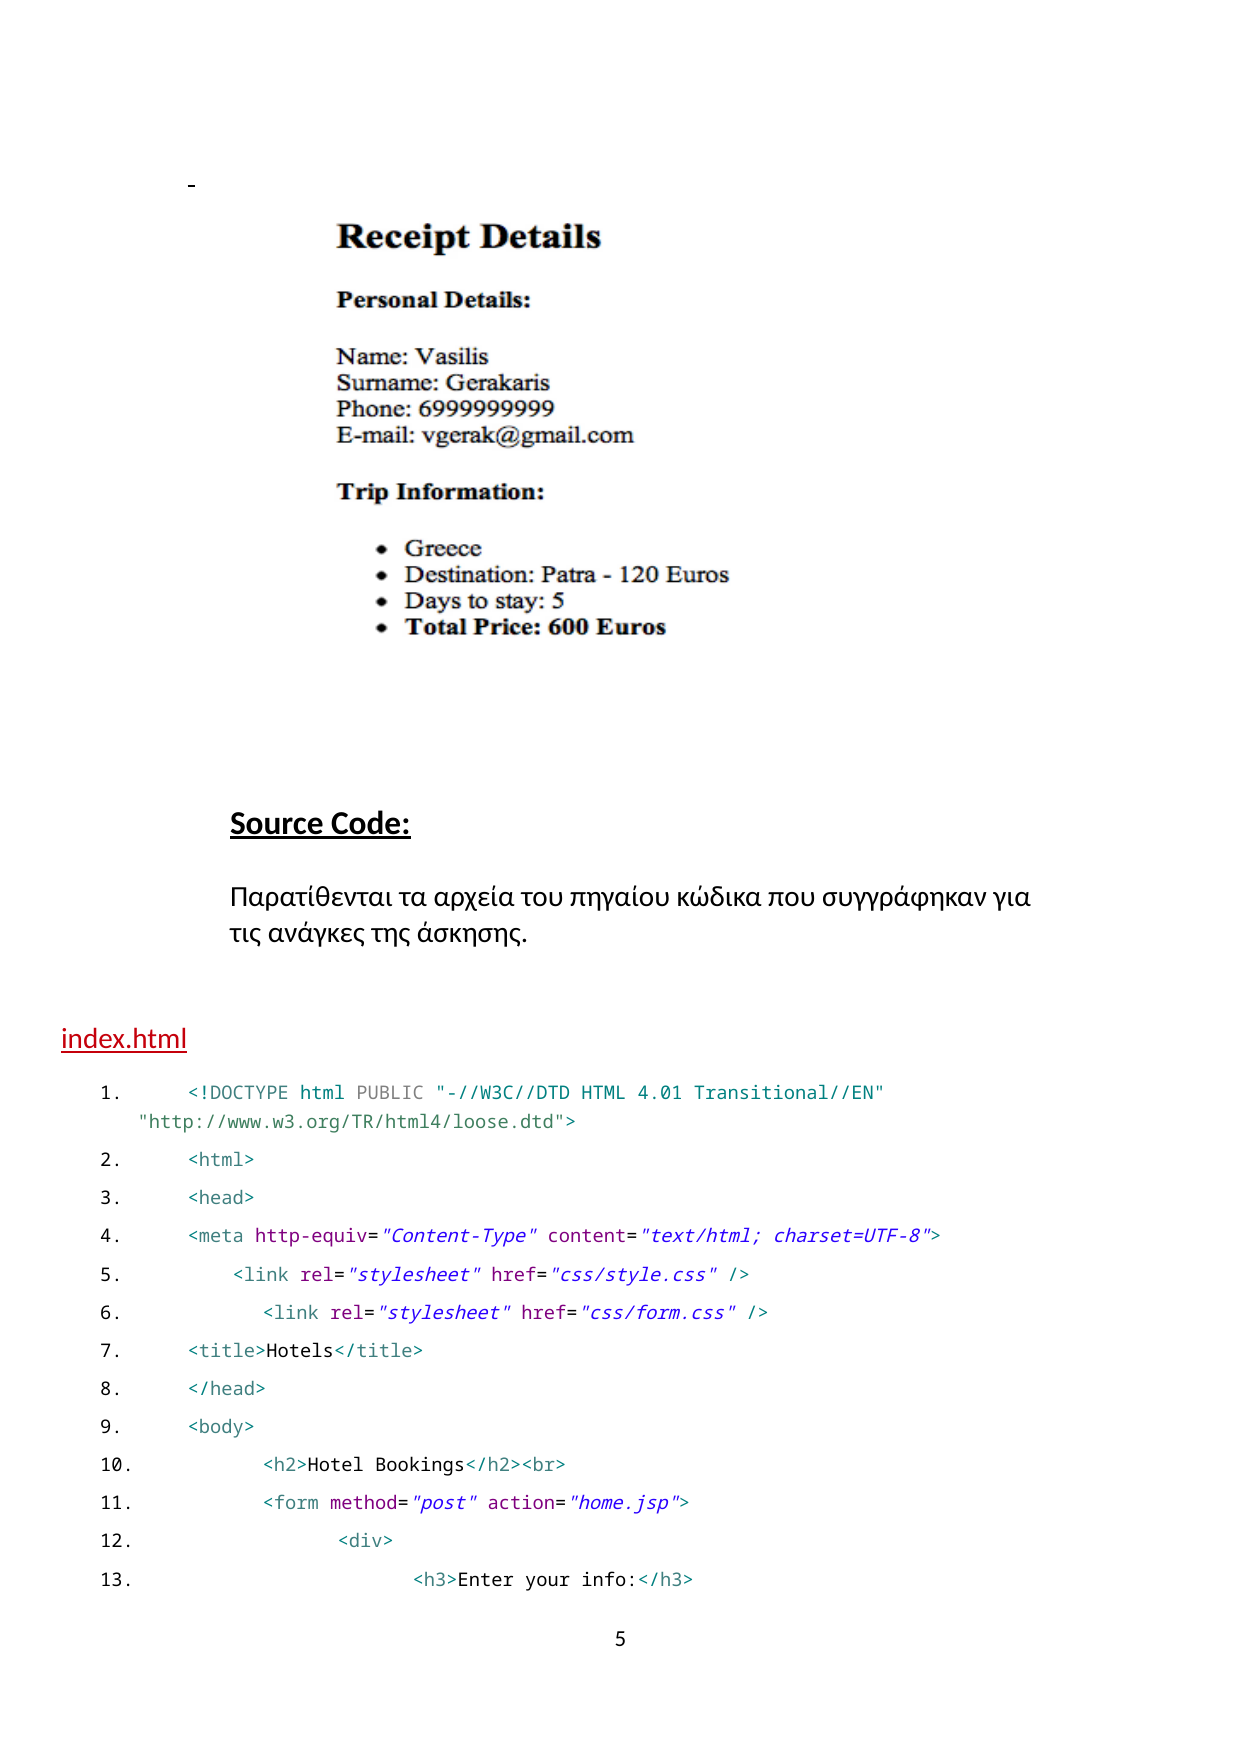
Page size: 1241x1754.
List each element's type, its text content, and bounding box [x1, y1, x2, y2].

list <h3>Enter your info:</h3> [100, 1566, 1053, 1591]
list <link rel="stylesheet" href="css/form.css" /> [100, 1299, 1053, 1324]
list <form method="post" action="home.jsp"> [100, 1489, 1053, 1515]
list <body> [100, 1413, 1053, 1439]
list <head> [100, 1184, 1053, 1210]
list </head> [100, 1375, 1053, 1401]
list <!DOCTYPE html PUBLIC "-//W3C//DTD HTML 4.01 Transitional//EN" "http://www.w3.org/TR/html4/loose.dtd"> [100, 1079, 1053, 1134]
picture [323, 190, 917, 751]
text Source Code: [230, 802, 1053, 842]
list <div> [100, 1528, 1053, 1553]
list <meta http-equiv="Content-Type" content="text/html; charset=UTF-8"> [100, 1223, 1053, 1248]
text index.html [61, 1021, 1053, 1056]
text Παρατίθενται τα αρχεία του πηγαίου κώδικα που συγγράφηκαν για τις ανάγκες της άσκησης. [230, 878, 1053, 949]
list <h2>Hotel Bookings</h2><br> [100, 1451, 1053, 1477]
list <link rel="stylesheet" href="css/style.css" /> [100, 1261, 1053, 1286]
list <html> [100, 1146, 1053, 1172]
list <title>Hotels</title> [100, 1337, 1053, 1363]
